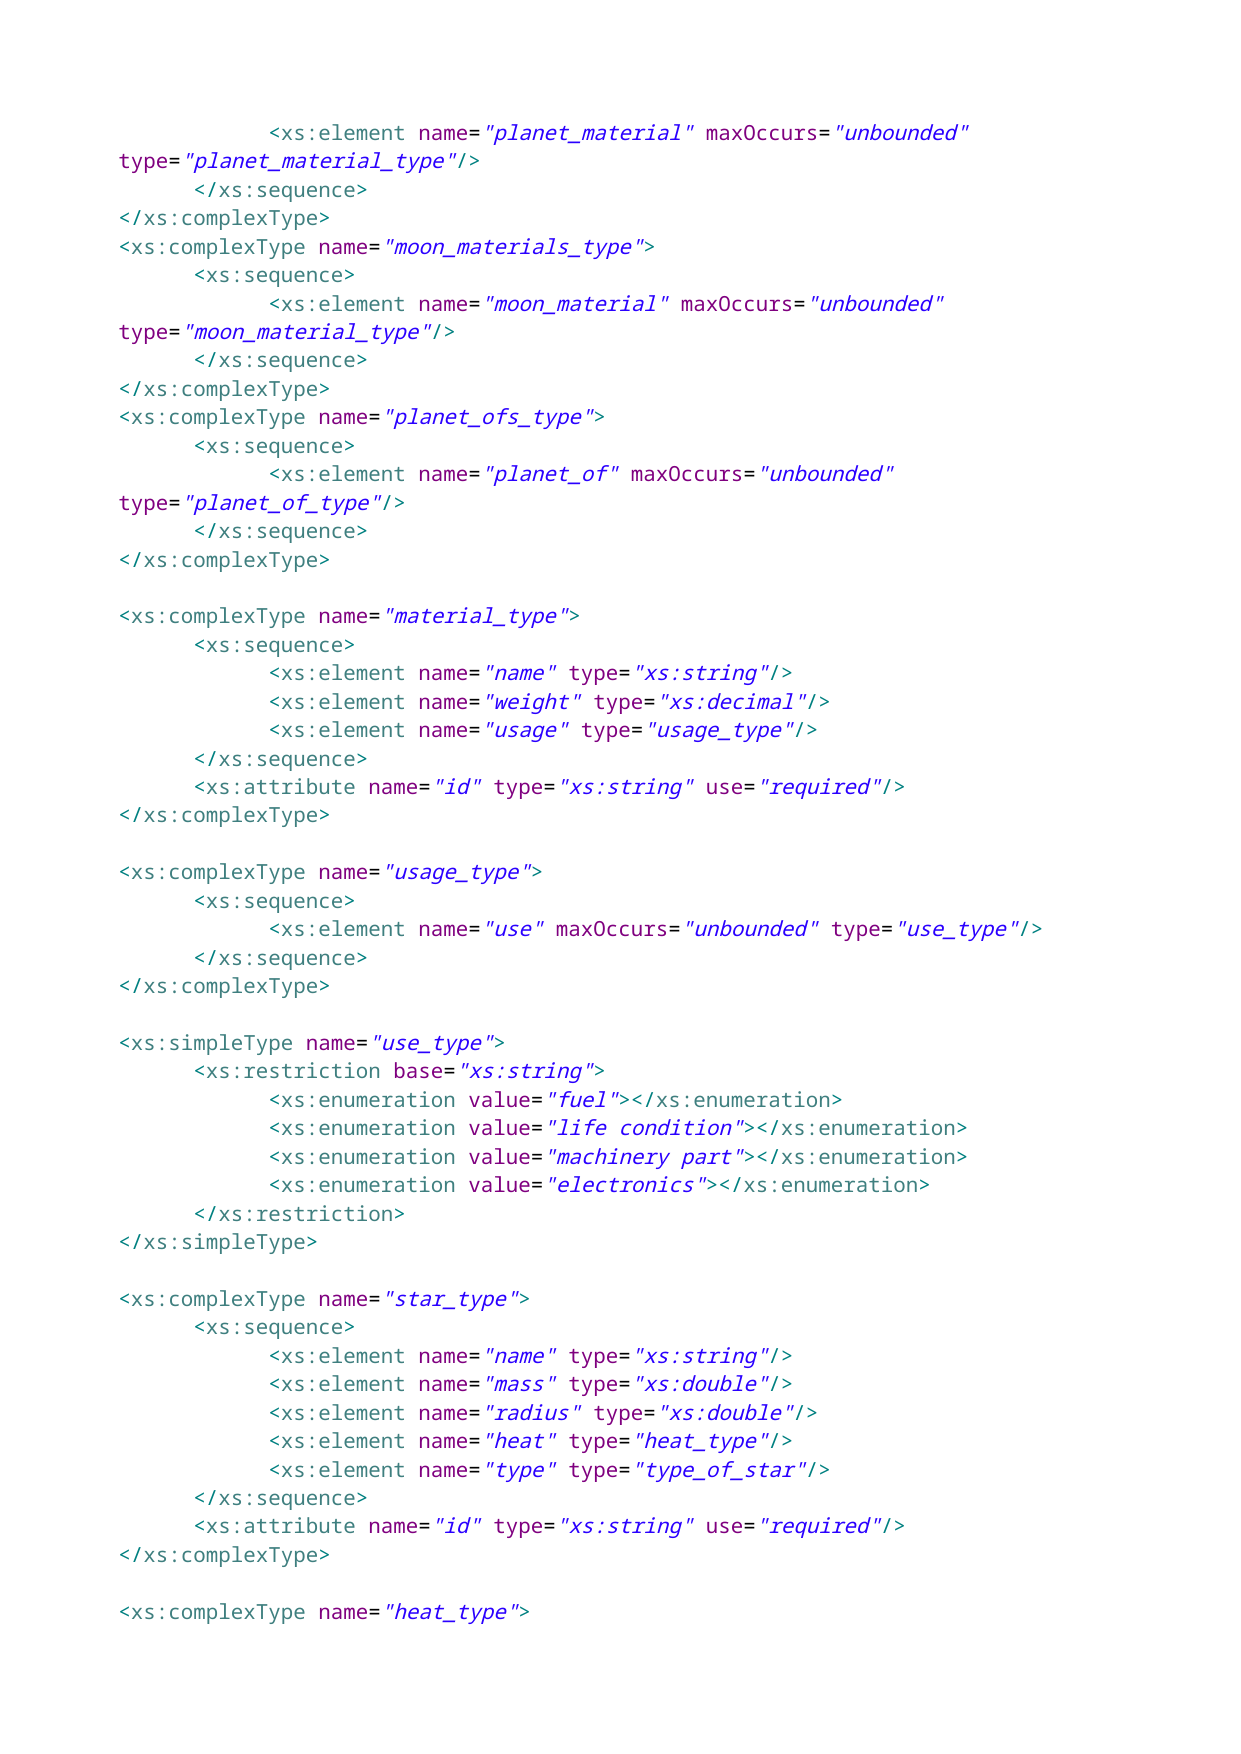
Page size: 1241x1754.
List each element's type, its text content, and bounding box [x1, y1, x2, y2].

text <xs:sequence> [118, 260, 1122, 289]
text </xs:complexType> [118, 203, 1122, 232]
text <xs:element name="mass" type="xs:double"/> [118, 1369, 1122, 1398]
text </xs:simpleType> [118, 1227, 1122, 1256]
text <xs:sequence> [118, 630, 1122, 658]
text <xs:element name="planet_material" maxOccurs="unbounded" type="planet_material_type"/> [118, 118, 1122, 175]
text <xs:complexType name="moon_materials_type"> [118, 232, 1122, 260]
text <xs:sequence> [118, 431, 1122, 459]
text <xs:enumeration value="fuel"></xs:enumeration> [118, 1085, 1122, 1113]
text </xs:complexType> [118, 374, 1122, 402]
text <xs:enumeration value="machinery part"></xs:enumeration> [118, 1142, 1122, 1170]
text <xs:element name="moon_material" maxOccurs="unbounded" type="moon_material_type"/> [118, 289, 1122, 346]
text <xs:attribute name="id" type="xs:string" use="required"/> [118, 772, 1122, 801]
text <xs:complexType name="usage_type"> [118, 857, 1122, 886]
text </xs:complexType> [118, 801, 1122, 829]
text </xs:sequence> [118, 943, 1122, 971]
text <xs:element name="radius" type="xs:double"/> [118, 1398, 1122, 1426]
text </xs:sequence> [118, 346, 1122, 374]
text </xs:complexType> [118, 1540, 1122, 1568]
text <xs:complexType name="material_type"> [118, 602, 1122, 630]
text <xs:complexType name="heat_type"> [118, 1597, 1122, 1625]
text <xs:element name="name" type="xs:string"/> [118, 1341, 1122, 1369]
text <xs:element name="planet_of" maxOccurs="unbounded" type="planet_of_type"/> [118, 459, 1122, 516]
text <xs:enumeration value="life condition"></xs:enumeration> [118, 1113, 1122, 1142]
text </xs:sequence> [118, 1483, 1122, 1512]
text <xs:sequence> [118, 886, 1122, 914]
text <xs:element name="usage" type="usage_type"/> [118, 715, 1122, 744]
text </xs:restriction> [118, 1199, 1122, 1227]
text <xs:element name="weight" type="xs:decimal"/> [118, 687, 1122, 715]
text </xs:sequence> [118, 516, 1122, 545]
text <xs:element name="name" type="xs:string"/> [118, 658, 1122, 687]
text <xs:element name="type" type="type_of_star"/> [118, 1455, 1122, 1483]
text <xs:element name="heat" type="heat_type"/> [118, 1426, 1122, 1455]
text <xs:complexType name="star_type"> [118, 1284, 1122, 1312]
text <xs:simpleType name="use_type"> [118, 1028, 1122, 1057]
text <xs:element name="use" maxOccurs="unbounded" type="use_type"/> [118, 914, 1122, 943]
text </xs:sequence> [118, 744, 1122, 772]
text <xs:complexType name="planet_ofs_type"> [118, 402, 1122, 431]
text <xs:restriction base="xs:string"> [118, 1057, 1122, 1085]
text <xs:sequence> [118, 1312, 1122, 1341]
text </xs:complexType> [118, 545, 1122, 573]
text </xs:sequence> [118, 175, 1122, 203]
text <xs:attribute name="id" type="xs:string" use="required"/> [118, 1512, 1122, 1540]
text <xs:enumeration value="electronics"></xs:enumeration> [118, 1170, 1122, 1199]
text </xs:complexType> [118, 971, 1122, 1000]
